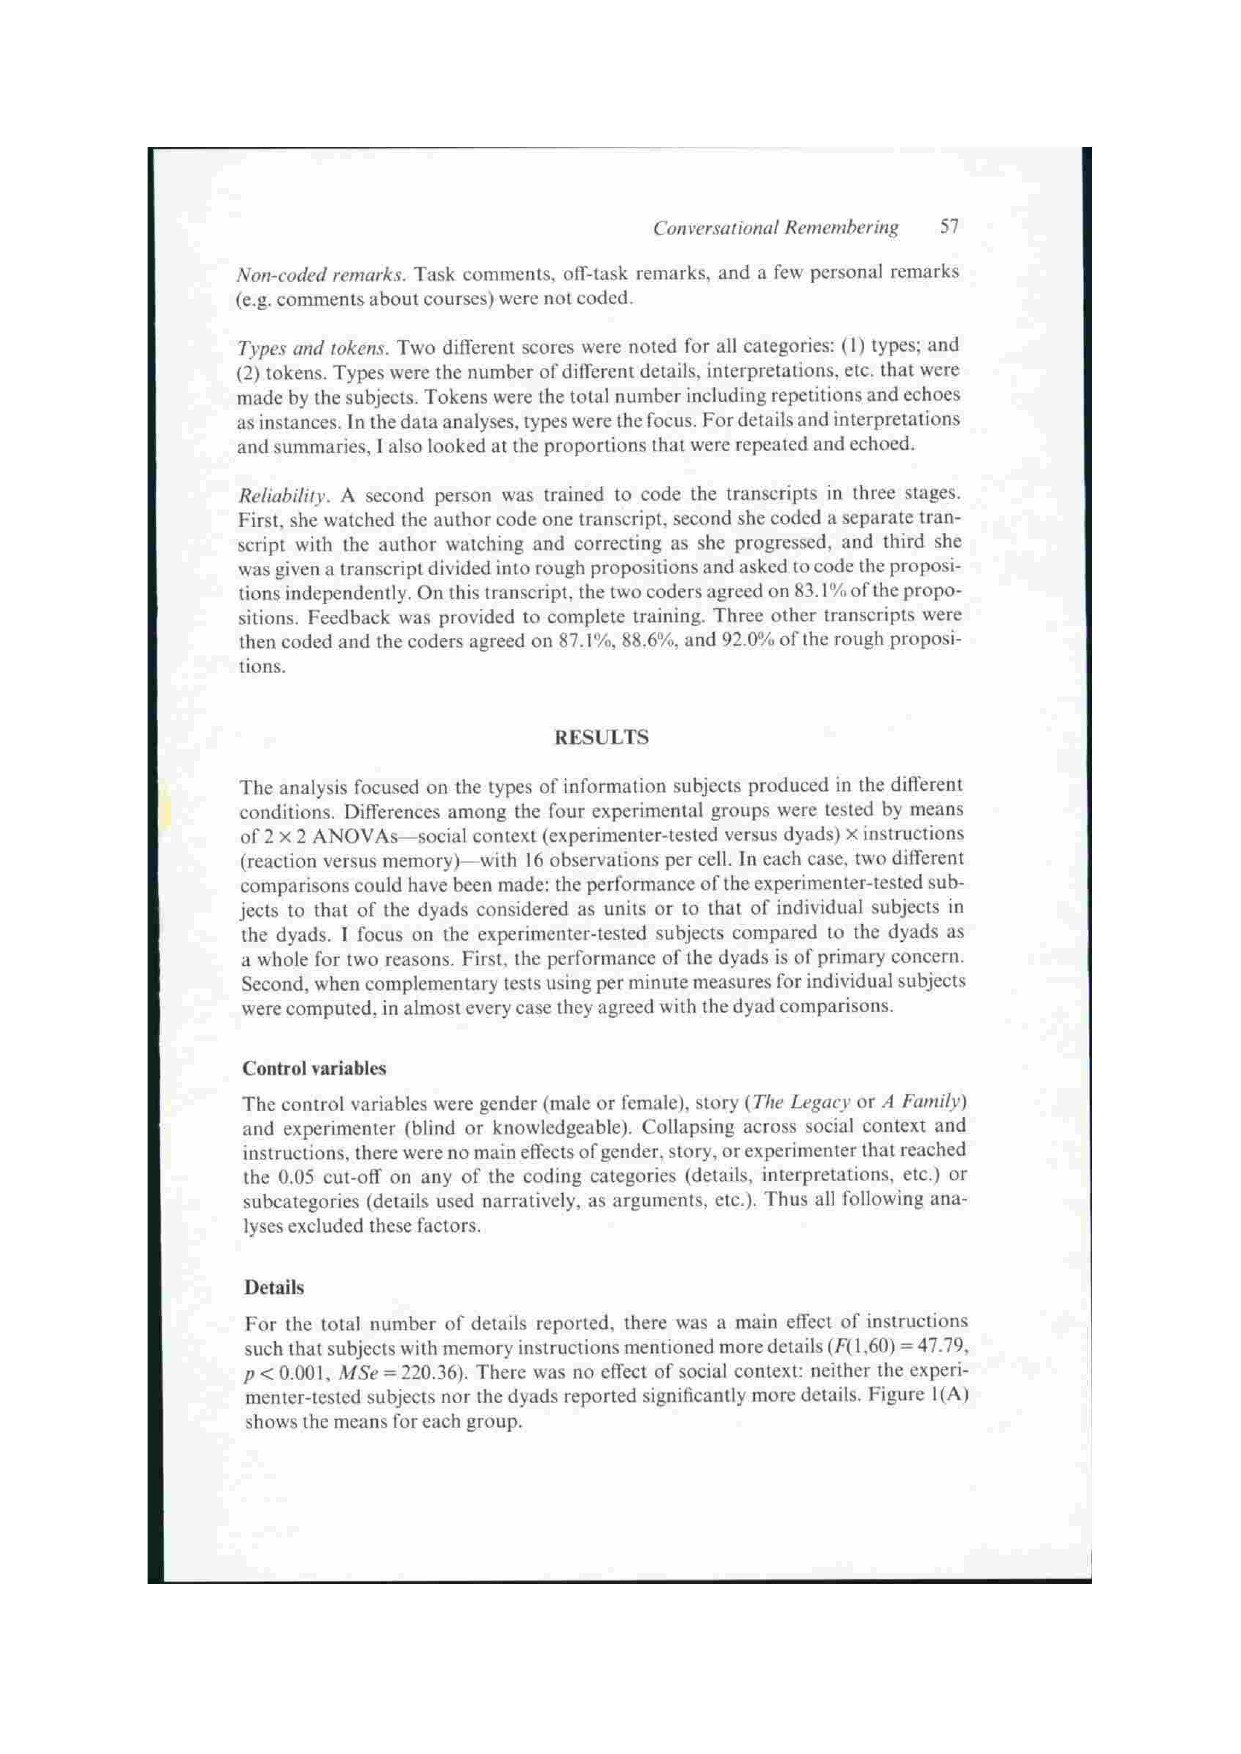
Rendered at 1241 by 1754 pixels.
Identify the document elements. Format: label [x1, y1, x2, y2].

picture [147, 147, 1092, 1584]
